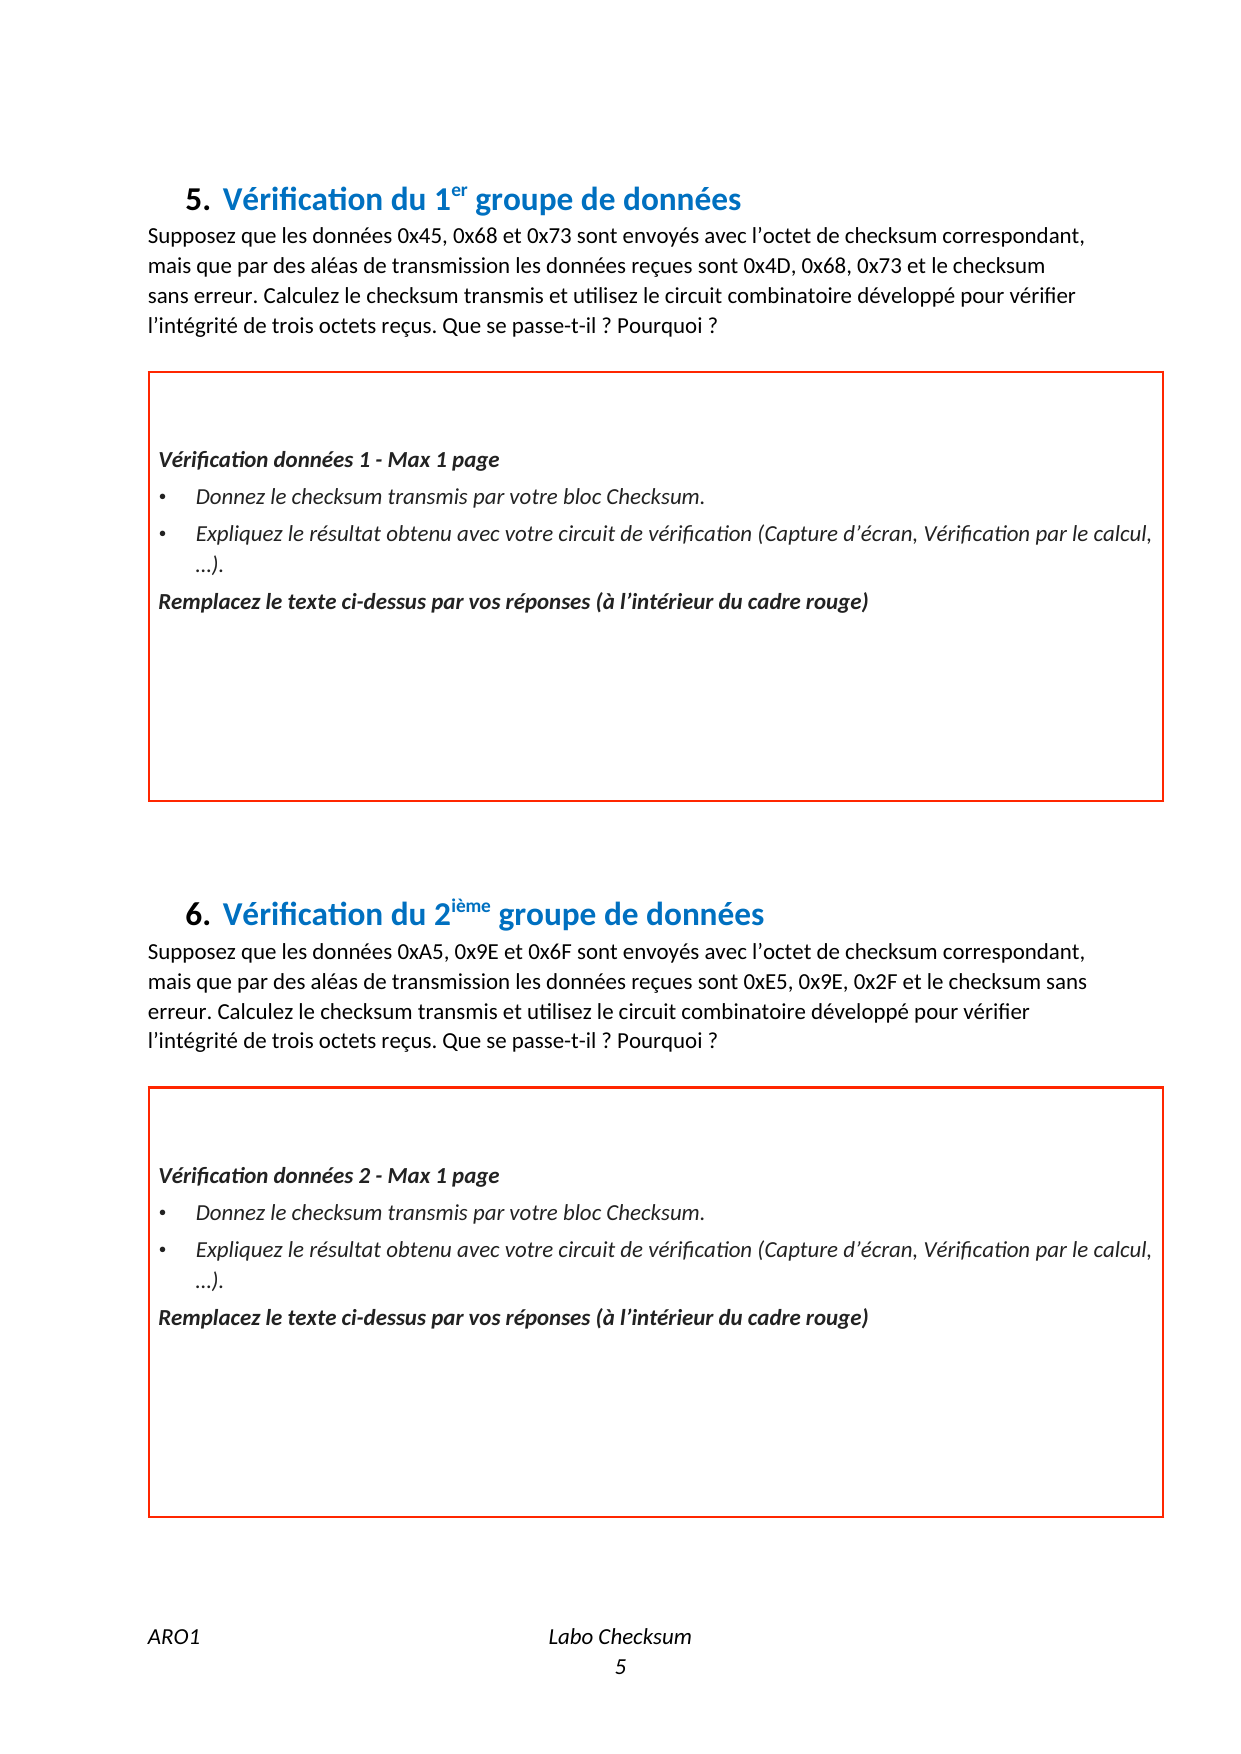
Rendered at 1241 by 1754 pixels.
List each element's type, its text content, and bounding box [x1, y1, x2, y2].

list Expliquez le résultat obtenu avec votre circuit de vérification (Capture d’écran, Vérification par le calcul, …). [150, 455, 1162, 523]
text Supposez que les données 0x45, 0x68 et 0x73 sont envoyés avec l’octet de checksum correspondant, mais que par des aléas de transmission les données reçues sont 0x4D, 0x68, 0x73 et le checksum sans erreur. Calculez le checksum transmis et utilisez le circuit combinatoire développé pour vérifier l’intégrité de trois octets reçus. Que se passe-t-il ? Pourquoi ? [148, 221, 1093, 339]
list Vérification du 2ième groupe de données [185, 893, 1093, 934]
list Donnez le checksum transmis par votre bloc Checksum. [150, 418, 1162, 455]
text Vérification données 1 - Max 1 page [150, 381, 1162, 418]
text Remplacez le texte ci-dessus par vos réponses (à l’intérieur du cadre rouge) [150, 523, 1162, 680]
text Remplacez le texte ci-dessus par vos réponses (à l’intérieur du cadre rouge) [150, 1238, 1162, 1396]
list Vérification du 1er groupe de données [185, 177, 1093, 218]
list Donnez le checksum transmis par votre bloc Checksum. [150, 1134, 1162, 1171]
list Expliquez le résultat obtenu avec votre circuit de vérification (Capture d’écran, Vérification par le calcul, …). [150, 1171, 1162, 1238]
text Supposez que les données 0xA5, 0x9E et 0x6F sont envoyés avec l’octet de checksum correspondant, mais que par des aléas de transmission les données reçues sont 0xE5, 0x9E, 0x2F et le checksum sans erreur. Calculez le checksum transmis et utilisez le circuit combinatoire développé pour vérifier l’intégrité de trois octets reçus. Que se passe-t-il ? Pourquoi ? [148, 937, 1093, 1055]
text Vérification données 2 - Max 1 page [150, 1097, 1162, 1134]
